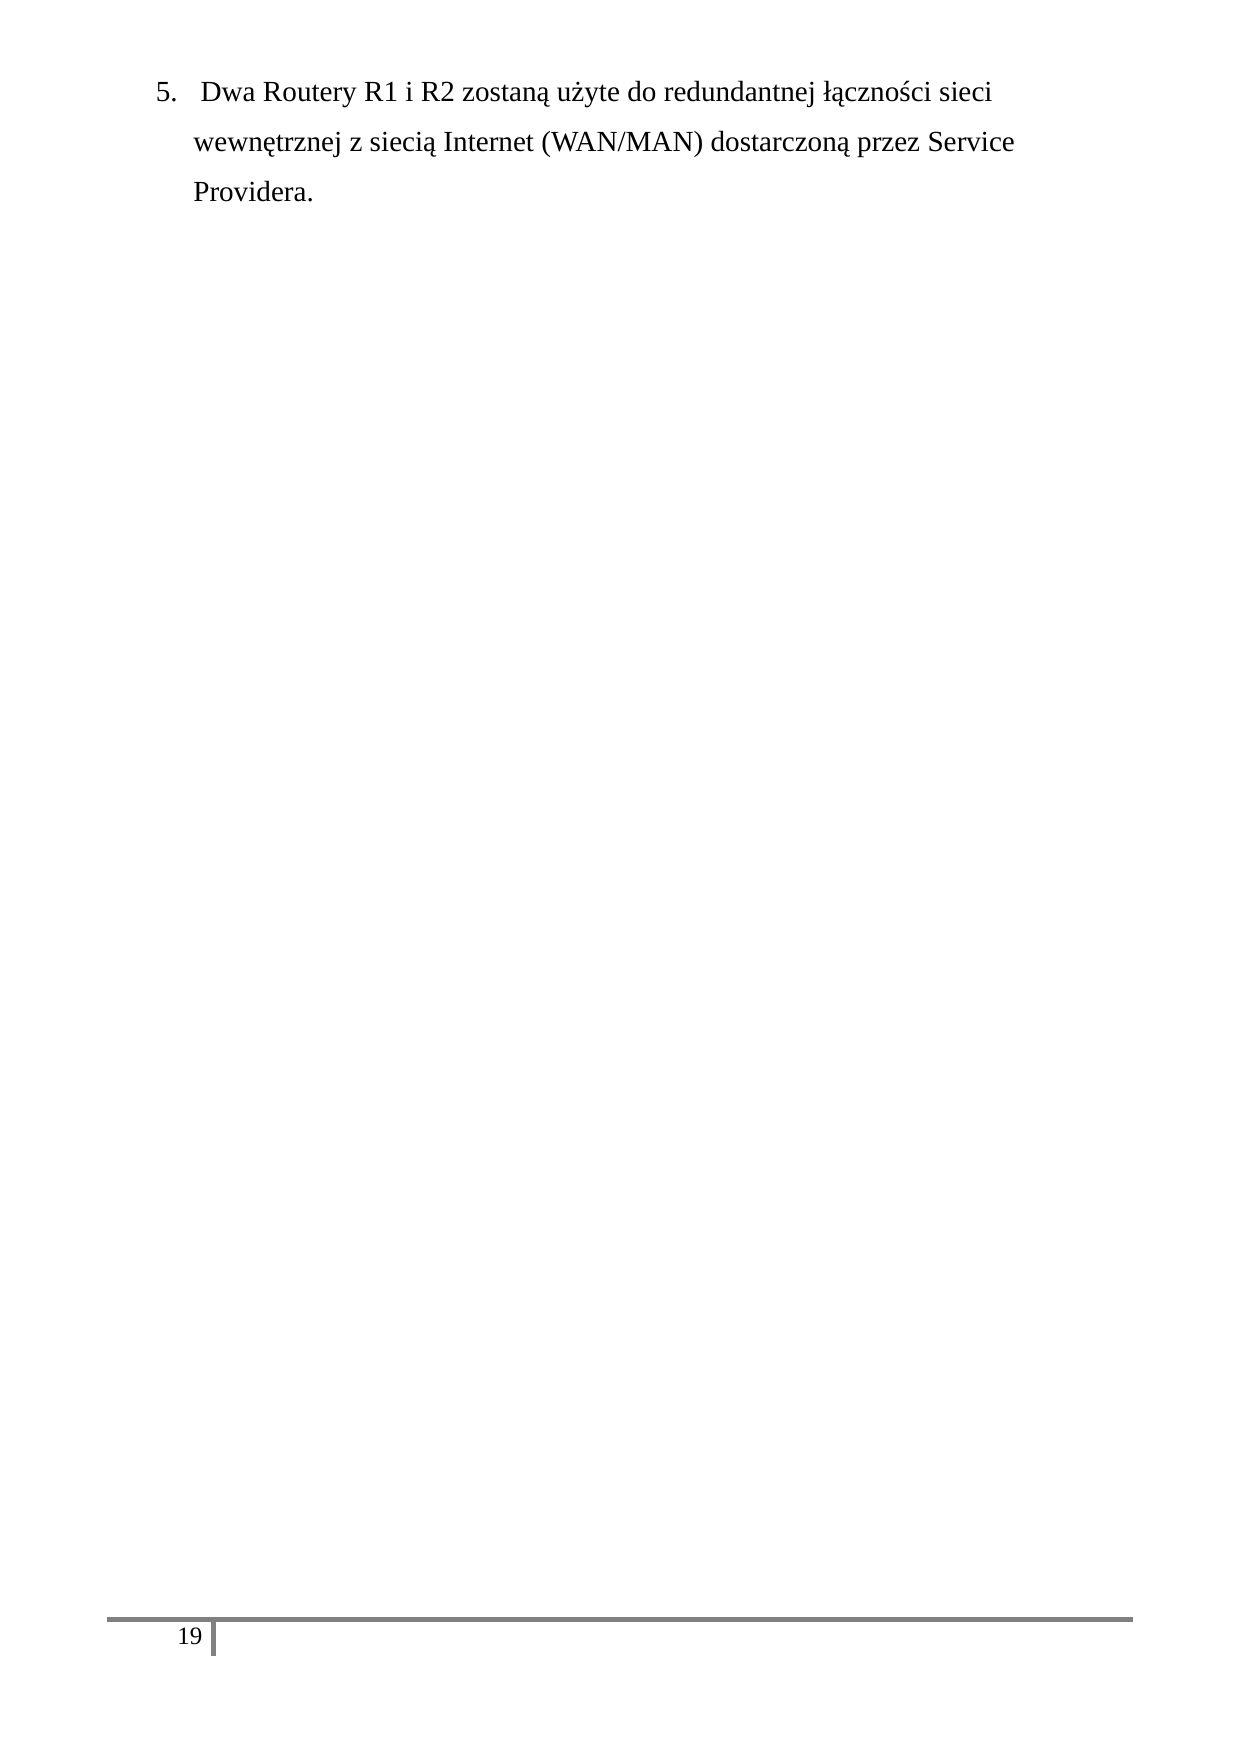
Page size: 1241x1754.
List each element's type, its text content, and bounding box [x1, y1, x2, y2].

list Dwa Routery R1 i R2 zostaną użyte do redundantnej łączności sieci wewnętrznej z siecią Internet (WAN/MAN) dostarczoną przez Service Providera. [156, 74, 1122, 208]
